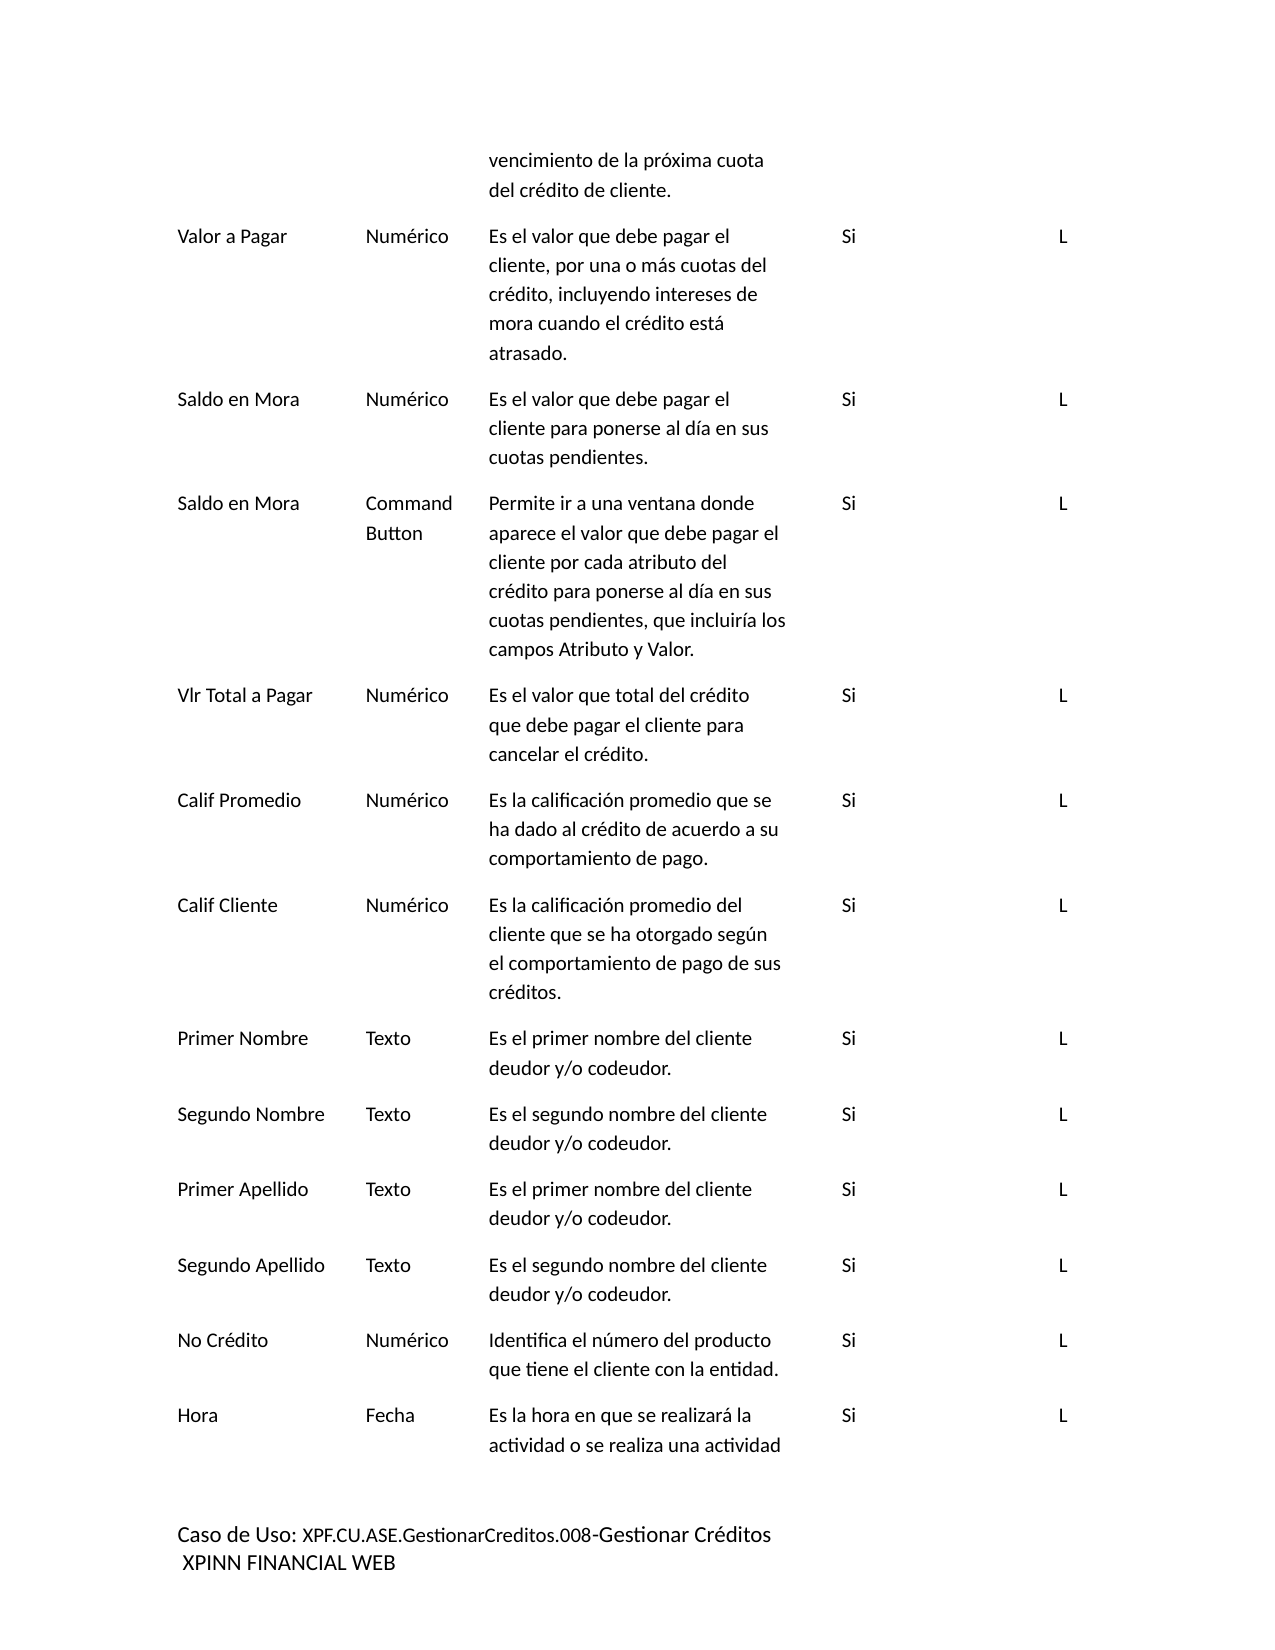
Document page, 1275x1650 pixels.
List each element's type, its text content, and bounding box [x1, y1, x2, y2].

table_cell [354, 148, 477, 223]
table_cell Numérico [354, 892, 477, 1026]
table_cell Es el valor que total del crédito que debe pagar el cliente para cancelar el crédito. [478, 683, 797, 787]
table_cell [901, 1026, 1004, 1101]
table_cell Numérico [354, 683, 477, 787]
table_cell Es el primer nombre del cliente deudor y/o codeudor. [478, 1176, 797, 1252]
table_cell Es el primer nombre del cliente deudor y/o codeudor. [478, 1026, 797, 1101]
table_cell [901, 1176, 1004, 1252]
table_cell Texto [354, 1026, 477, 1101]
table_cell Calif Promedio [166, 787, 354, 892]
table_cell Numérico [354, 787, 477, 892]
table_cell Saldo en Mora [166, 491, 354, 683]
table_cell Si [797, 1403, 901, 1478]
table_cell L [1004, 1176, 1122, 1252]
table_cell [901, 1403, 1004, 1478]
table_cell L [1004, 1101, 1122, 1176]
table_cell [901, 1252, 1004, 1327]
table_cell Texto [354, 1252, 477, 1327]
table_cell Numérico [354, 223, 477, 386]
table_cell Hora [166, 1403, 354, 1478]
table_cell L [1004, 892, 1122, 1026]
table_cell Si [797, 491, 901, 683]
table_cell Es el valor que debe pagar el cliente, por una o más cuotas del crédito, incluyendo intereses de mora cuando el crédito está atrasado. [478, 223, 797, 386]
table_cell Permite ir a una ventana donde aparece el valor que debe pagar el cliente por cada atributo del crédito para ponerse al día en sus cuotas pendientes, que incluiría los campos Atributo y Valor. [478, 491, 797, 683]
table_cell L [1004, 491, 1122, 683]
table_cell [166, 148, 354, 223]
table_cell Es la calificación promedio que se ha dado al crédito de acuerdo a su comportamiento de pago. [478, 787, 797, 892]
table_cell Es la calificación promedio del cliente que se ha otorgado según el comportamiento de pago de sus créditos. [478, 892, 797, 1026]
table_cell Si [797, 683, 901, 787]
table_cell Si [797, 1026, 901, 1101]
table_cell Si [797, 787, 901, 892]
table_cell Es el segundo nombre del cliente deudor y/o codeudor. [478, 1101, 797, 1176]
table_cell Es el valor que debe pagar el cliente para ponerse al día en sus cuotas pendientes. [478, 386, 797, 491]
table_cell L [1004, 386, 1122, 491]
table_cell Calif Cliente [166, 892, 354, 1026]
table_cell Primer Nombre [166, 1026, 354, 1101]
table_cell [901, 787, 1004, 892]
table_cell [901, 491, 1004, 683]
table_cell L [1004, 223, 1122, 386]
table_cell [901, 148, 1004, 223]
table_cell L [1004, 787, 1122, 892]
table_cell Si [797, 892, 901, 1026]
table_cell Si [797, 1176, 901, 1252]
table_cell L [1004, 1252, 1122, 1327]
table_cell L [1004, 1327, 1122, 1403]
table_cell Segundo Apellido [166, 1252, 354, 1327]
table_cell [901, 386, 1004, 491]
table_cell [1004, 148, 1122, 223]
table_cell [901, 683, 1004, 787]
table_cell Es la hora en que se realizará la actividad o se realiza una actividad [478, 1403, 797, 1478]
table_cell Si [797, 223, 901, 386]
table_cell Si [797, 386, 901, 491]
table_cell L [1004, 1026, 1122, 1101]
table_cell Valor a Pagar [166, 223, 354, 386]
table_cell vencimiento de la próxima cuota del crédito de cliente. [478, 148, 797, 223]
table_cell L [1004, 1403, 1122, 1478]
table_cell Es el segundo nombre del cliente deudor y/o codeudor. [478, 1252, 797, 1327]
table_cell [797, 148, 901, 223]
table_cell [901, 223, 1004, 386]
table_cell No Crédito [166, 1327, 354, 1403]
table_cell Vlr Total a Pagar [166, 683, 354, 787]
table_cell Texto [354, 1101, 477, 1176]
table_cell Command Button [354, 491, 477, 683]
table_cell [901, 1101, 1004, 1176]
table_cell Numérico [354, 1327, 477, 1403]
table_cell Identifica el número del producto que tiene el cliente con la entidad. [478, 1327, 797, 1403]
table_cell Saldo en Mora [166, 386, 354, 491]
table_cell Primer Apellido [166, 1176, 354, 1252]
table_cell Numérico [354, 386, 477, 491]
table_cell Si [797, 1252, 901, 1327]
table_cell Si [797, 1327, 901, 1403]
table_cell L [1004, 683, 1122, 787]
table_cell [901, 892, 1004, 1026]
table_cell [901, 1327, 1004, 1403]
table_cell Fecha [354, 1403, 477, 1478]
table_cell Texto [354, 1176, 477, 1252]
table_cell Si [797, 1101, 901, 1176]
table_cell Segundo Nombre [166, 1101, 354, 1176]
